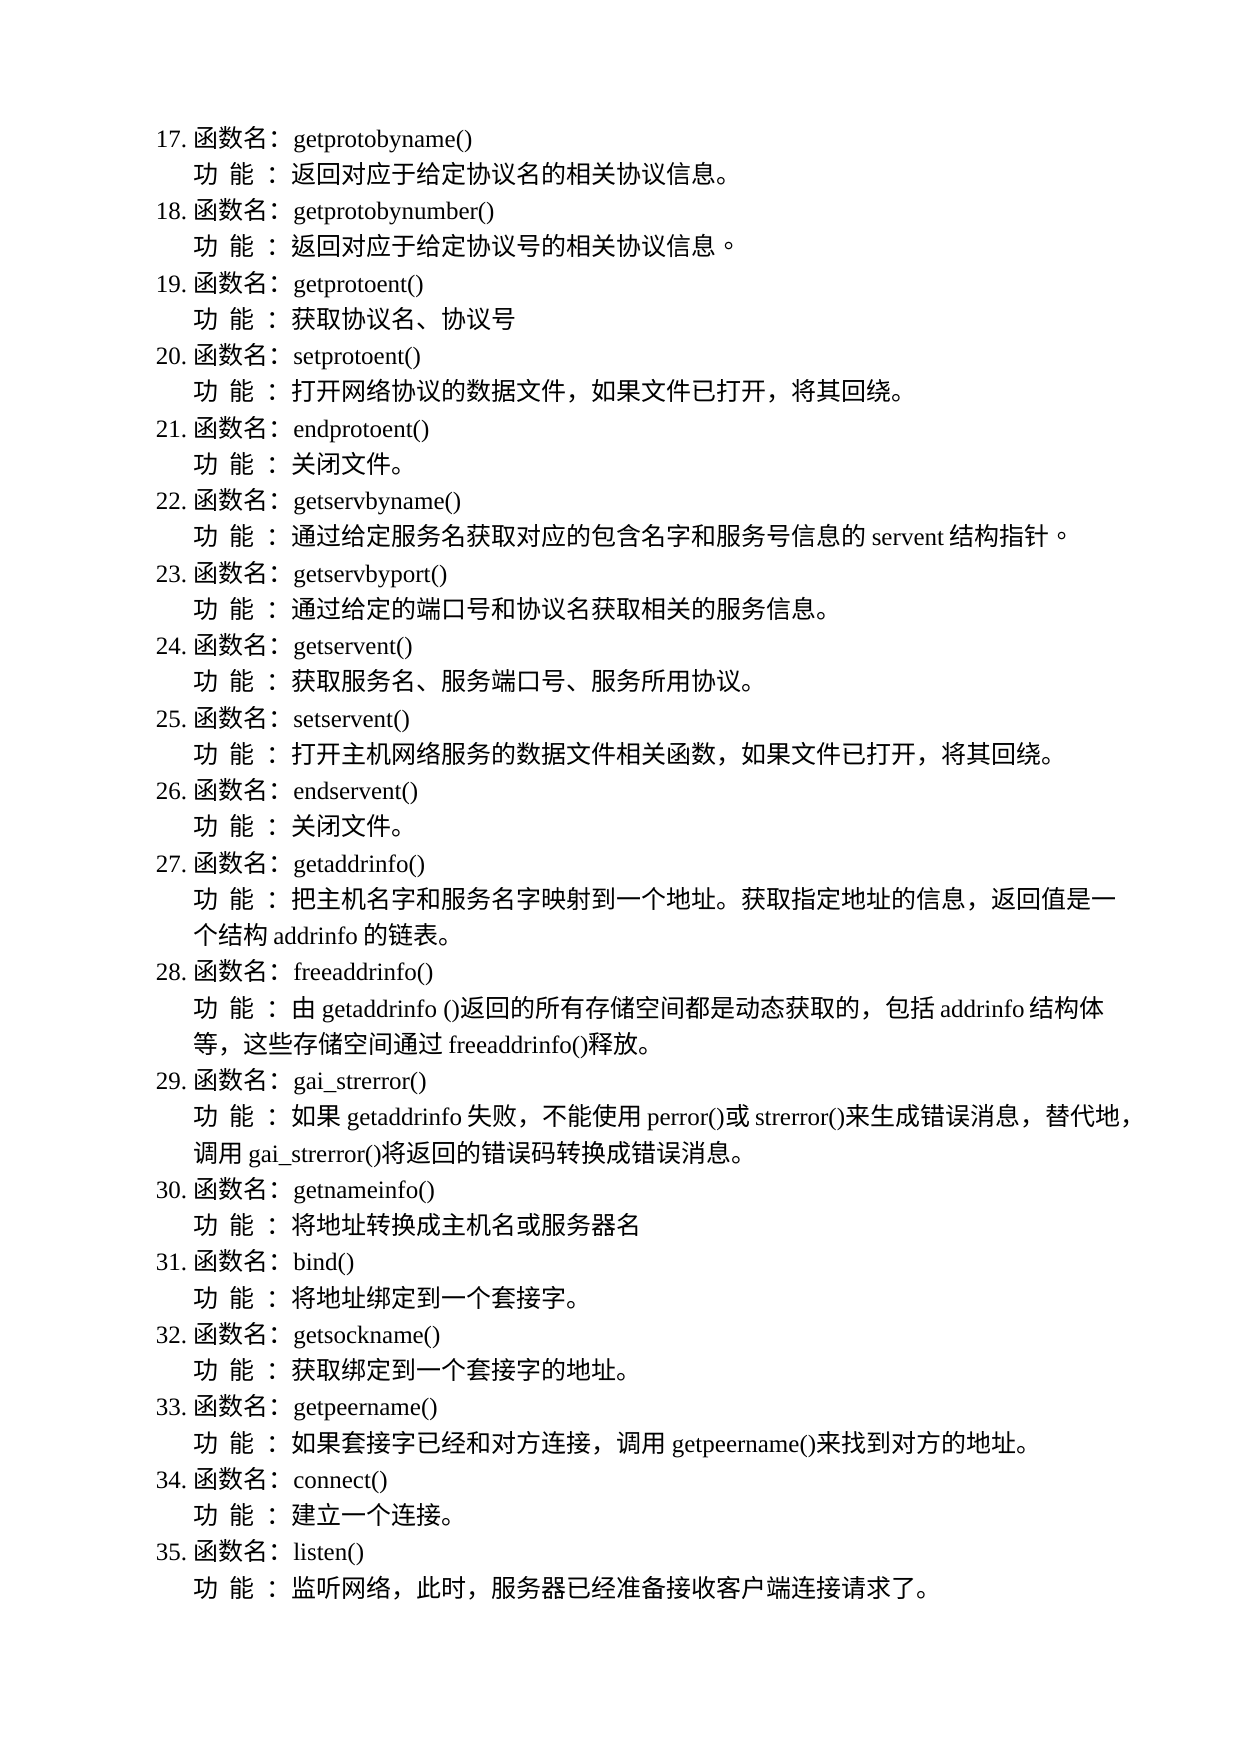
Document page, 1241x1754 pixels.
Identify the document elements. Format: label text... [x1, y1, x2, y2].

list 功 能 ：获取协议名、协议号 [156, 299, 1122, 336]
list 功 能 ：打开网络协议的数据文件，如果文件已打开，将其回绕。 [156, 372, 1122, 408]
list 函数名：getservent() [156, 626, 1122, 662]
list 函数名：getprotoent() [156, 263, 1122, 299]
list 功 能 ：将地址转换成主机名或服务器名 [156, 1206, 1122, 1242]
list 功 能 ：如果套接字已经和对方连接，调用getpeername()来找到对方的地址。 [156, 1423, 1122, 1459]
list 功 能 ：返回对应于给定协议号的相关协议信息。 [156, 227, 1122, 263]
list 函数名：getprotobynumber() [156, 191, 1122, 227]
list 函数名：getservbyport() [156, 553, 1122, 589]
list 功 能 ：监听网络，此时，服务器已经准备接收客户端连接请求了。 [156, 1568, 1122, 1604]
list 函数名：endservent() [156, 771, 1122, 807]
list 函数名：freeaddrinfo() [156, 952, 1122, 988]
list 功 能 ：通过给定服务名获取对应的包含名字和服务号信息的servent结构指针。 [156, 517, 1122, 553]
list 函数名：getaddrinfo() [156, 843, 1122, 879]
list 功 能 ：如果getaddrinfo失败，不能使用perror()或strerror()来生成错误消息，替代地，调用gai_strerror()将返回的错误码转换成错误消息。 [156, 1097, 1122, 1169]
list 功 能 ：获取服务名、服务端口号、服务所用协议。 [156, 662, 1122, 698]
list 功 能 ：通过给定的端口号和协议名获取相关的服务信息。 [156, 589, 1122, 626]
list 功 能 ：返回对应于给定协议名的相关协议信息。 [156, 154, 1122, 191]
list 函数名：getservbyname() [156, 481, 1122, 517]
list 功 能 ：关闭文件。 [156, 807, 1122, 843]
list 功 能 ：把主机名字和服务名字映射到一个地址。获取指定地址的信息，返回值是一个结构addrinfo的链表。 [156, 879, 1122, 952]
list 函数名：getpeername() [156, 1387, 1122, 1423]
list 功 能 ：打开主机网络服务的数据文件相关函数，如果文件已打开，将其回绕。 [156, 734, 1122, 771]
list 函数名：bind() [156, 1242, 1122, 1278]
list 功 能 ：获取绑定到一个套接字的地址。 [156, 1351, 1122, 1387]
list 功 能 ：将地址绑定到一个套接字。 [156, 1278, 1122, 1314]
list 函数名：setservent() [156, 698, 1122, 734]
list 函数名：gai_strerror() [156, 1061, 1122, 1097]
list 功 能 ：由getaddrinfo ()返回的所有存储空间都是动态获取的，包括addrinfo结构体等，这些存储空间通过freeaddrinfo()释放。 [156, 988, 1122, 1061]
list 功 能 ：建立一个连接。 [156, 1496, 1122, 1532]
list 函数名：listen() [156, 1532, 1122, 1568]
list 函数名：setprotoent() [156, 336, 1122, 372]
list 函数名：endprotoent() [156, 408, 1122, 444]
list 函数名：getsockname() [156, 1314, 1122, 1351]
list 功 能 ：关闭文件。 [156, 444, 1122, 481]
list 函数名：getnameinfo() [156, 1169, 1122, 1206]
list 函数名：getprotobyname() [156, 118, 1122, 154]
list 函数名：connect() [156, 1459, 1122, 1496]
